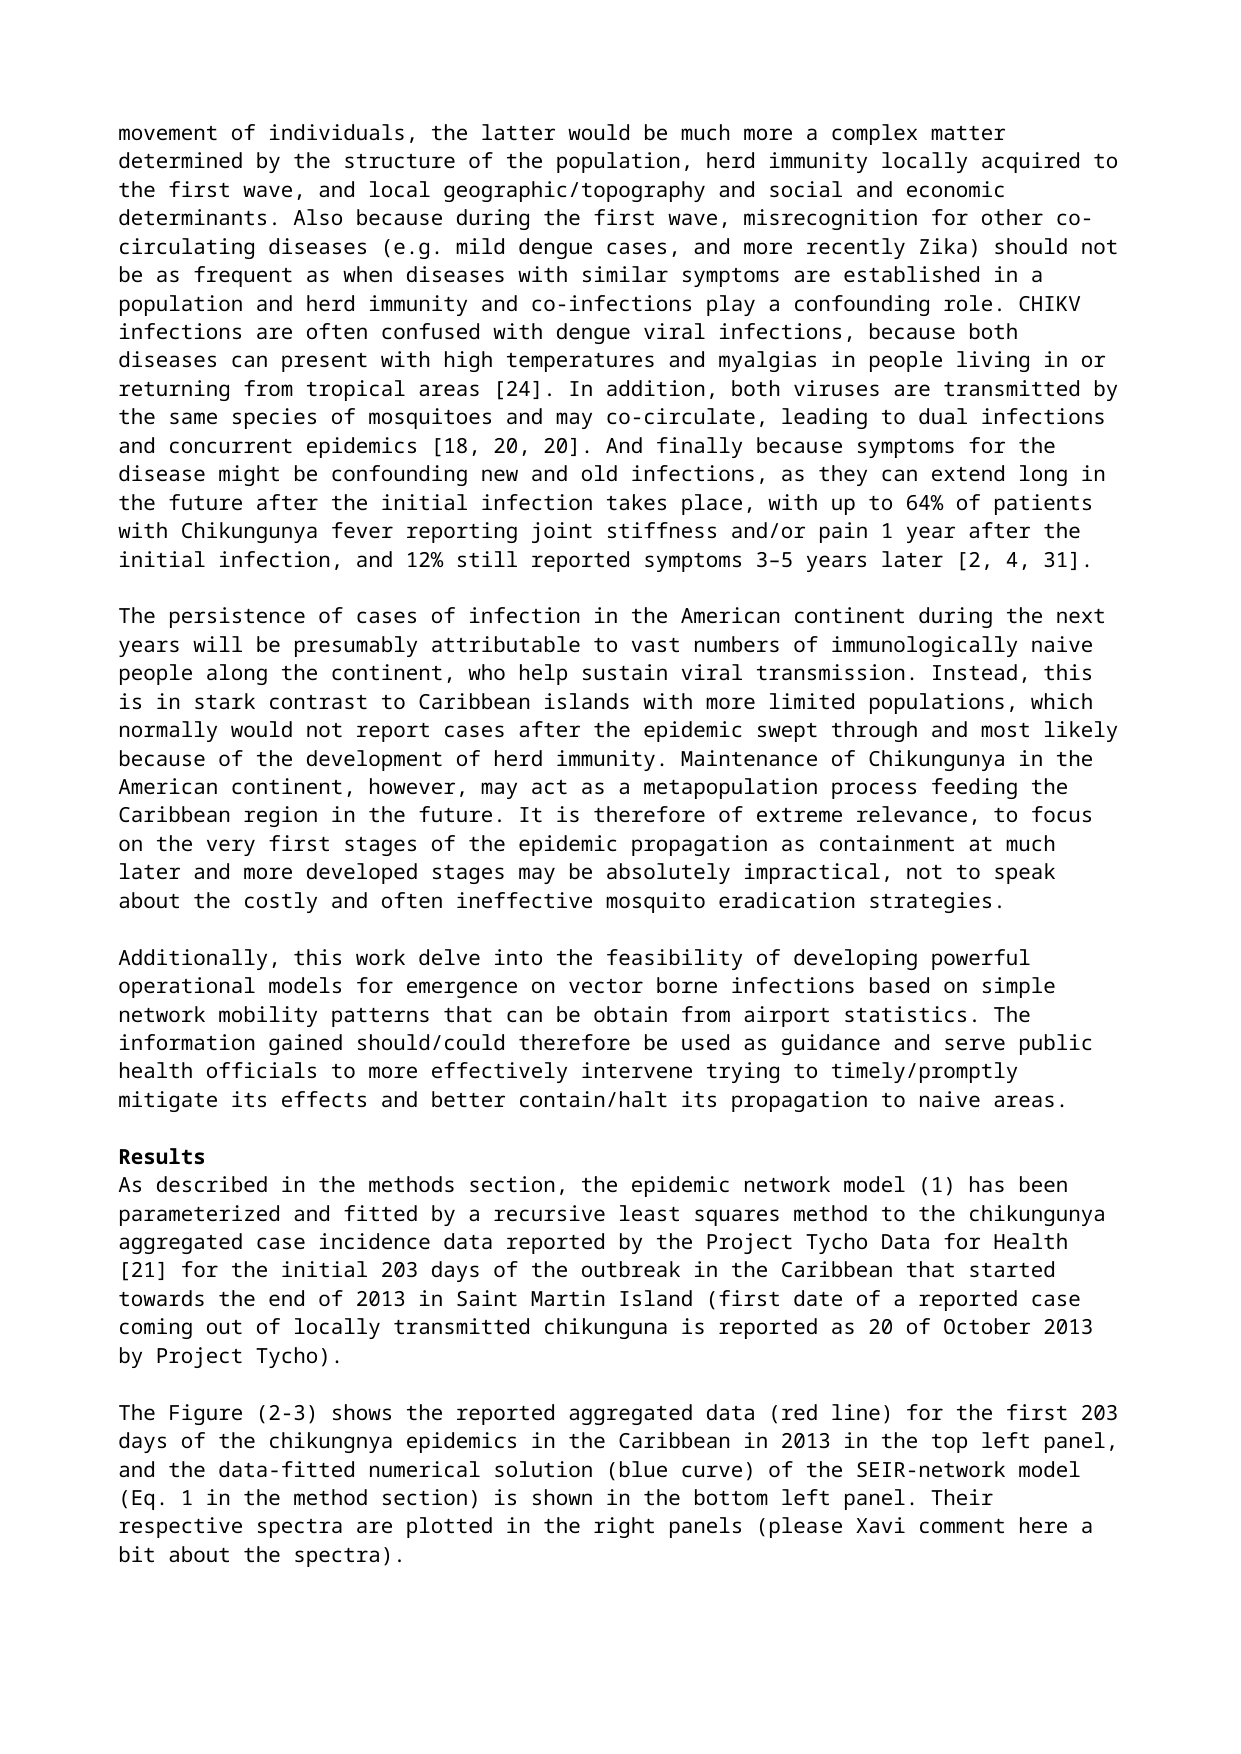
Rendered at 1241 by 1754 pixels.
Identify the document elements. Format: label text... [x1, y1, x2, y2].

text Additionally, this work delve into the feasibility of developing powerful operational models for emergence on vector borne infections based on simple network mobility patterns that can be obtain from airport statistics. The information gained should/could therefore be used as guidance and serve public health officials to more effectively intervene trying to timely/promptly mitigate its effects and better contain/halt its propagation to naive areas. [118, 943, 1122, 1113]
text movement of individuals, the latter would be much more a complex matter determined by the structure of the population, herd immunity locally acquired to the first wave, and local geographic/topography and social and economic determinants. Also because during the first wave, misrecognition for other co-circulating diseases (e.g. mild dengue cases, and more recently Zika) should not be as frequent as when diseases with similar symptoms are established in a population and herd immunity and co-infections play a confounding role. CHIKV infections are often confused with dengue viral infections, because both diseases can present with high temperatures and myalgias in people living in or returning from tropical areas [24]. In addition, both viruses are transmitted by the same species of mosquitoes and may co-circulate, leading to dual infections and concurrent epidemics [18, 20, 20]. And finally because symptoms for the disease might be confounding new and old infections, as they can extend long in the future after the initial infection takes place, with up to 64% of patients with Chikungunya fever reporting joint stiffness and/or pain 1 year after the initial infection, and 12% still reported symptoms 3–5 years later [2, 4, 31]. [118, 118, 1122, 573]
text As described in the methods section, the epidemic network model (1) has been parameterized and fitted by a recursive least squares method to the chikungunya aggregated case incidence data reported by the Project Tycho Data for Health [21] for the initial 203 days of the outbreak in the Caribbean that started towards the end of 2013 in Saint Martin Island (first date of a reported case coming out of locally transmitted chikunguna is reported as 20 of October 2013 by Project Tycho). [118, 1170, 1122, 1369]
text The persistence of cases of infection in the American continent during the next years will be presumably attributable to vast numbers of immunologically naive people along the continent, who help sustain viral transmission. Instead, this is in stark contrast to Caribbean islands with more limited populations, which normally would not report cases after the epidemic swept through and most likely because of the development of herd immunity. Maintenance of Chikungunya in the American continent, however, may act as a metapopulation process feeding the Caribbean region in the future. It is therefore of extreme relevance, to focus on the very first stages of the epidemic propagation as containment at much later and more developed stages may be absolutely impractical, not to speak about the costly and often ineffective mosquito eradication strategies. [118, 602, 1122, 914]
text The Figure (2-3) shows the reported aggregated data (red line) for the first 203 days of the chikungnya epidemics in the Caribbean in 2013 in the top left panel, and the data-fitted numerical solution (blue curve) of the SEIR-network model (Eq. 1 in the method section) is shown in the bottom left panel. Their respective spectra are plotted in the right panels (please Xavi comment here a bit about the spectra). [118, 1398, 1122, 1568]
text Results [118, 1142, 1122, 1170]
